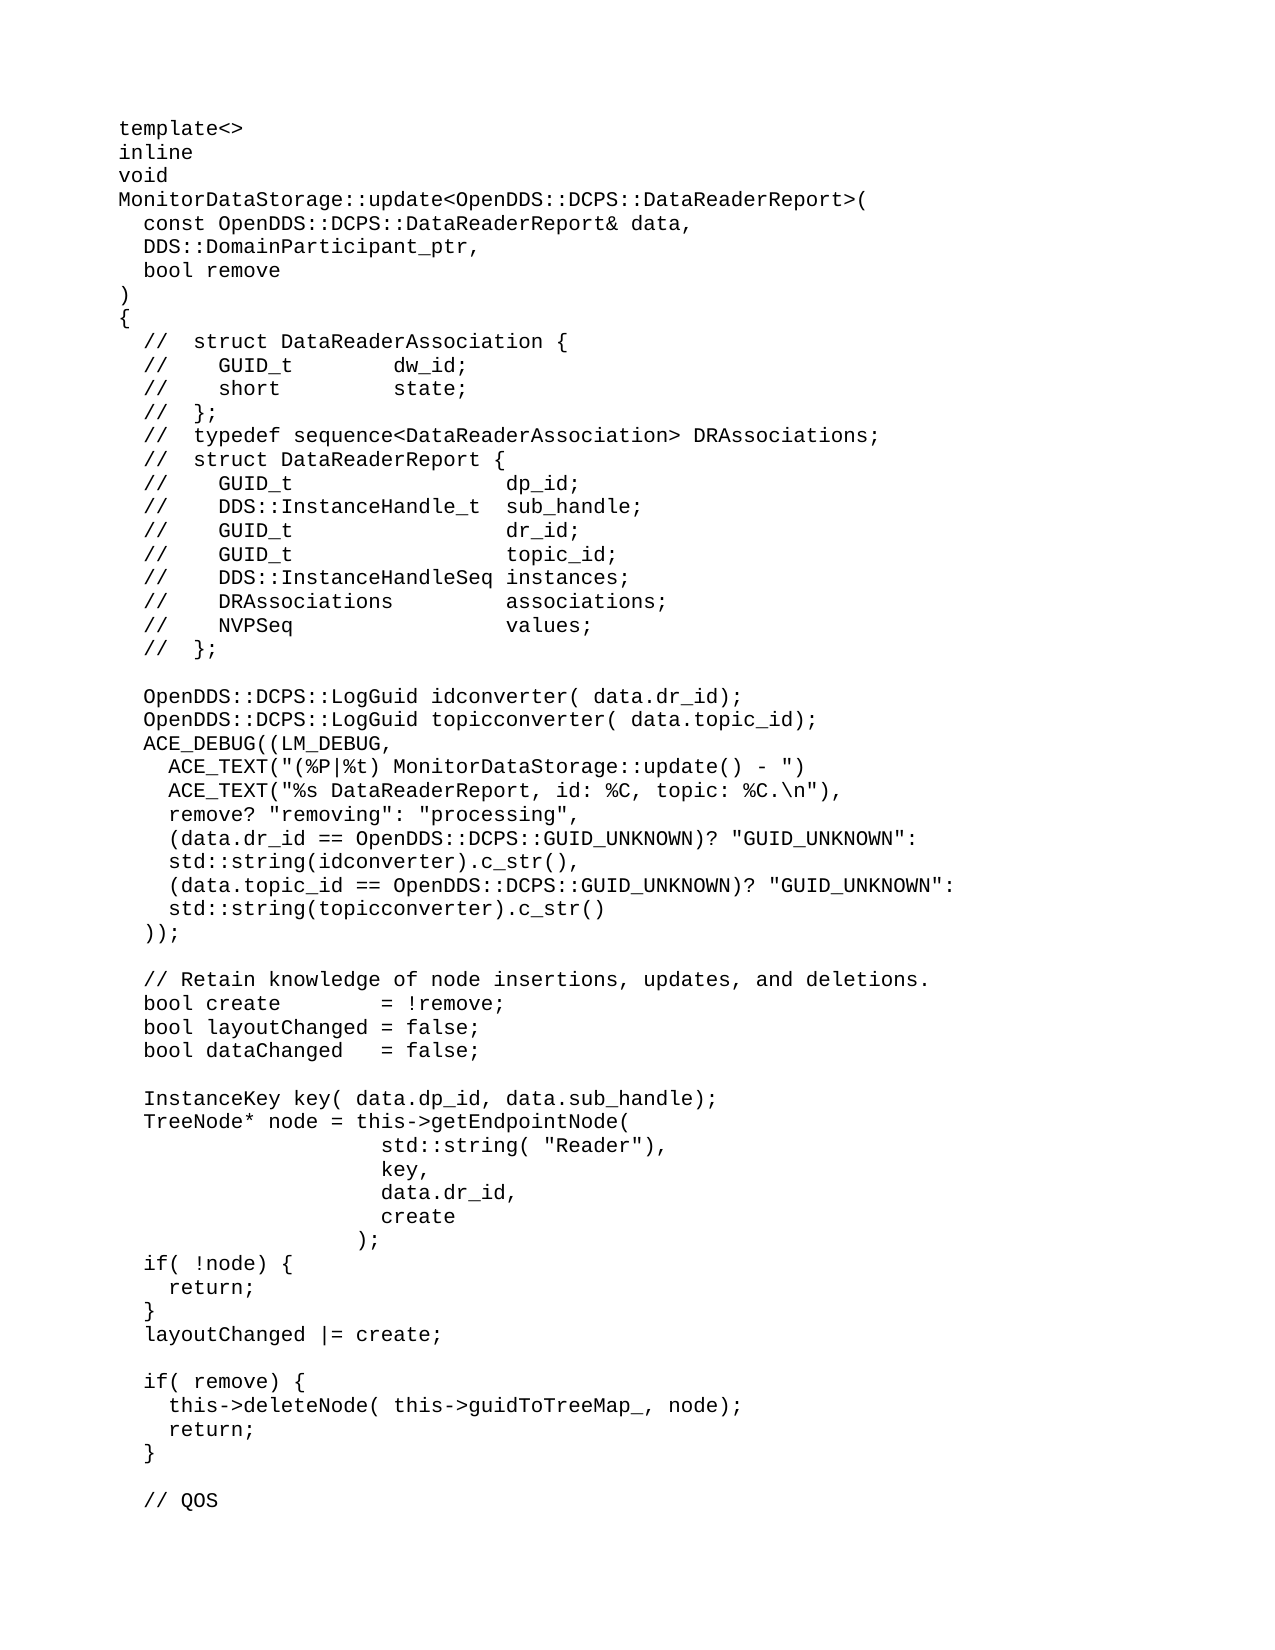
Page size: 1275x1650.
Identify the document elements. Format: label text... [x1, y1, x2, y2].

text // GUID_t dr_id; [118, 520, 1157, 544]
text std::string(idconverter).c_str(), [118, 851, 1157, 875]
text } [118, 1442, 1157, 1466]
text // QOS [118, 1489, 1157, 1513]
text std::string(topicconverter).c_str() [118, 898, 1157, 922]
text // DRAssociations associations; [118, 591, 1157, 615]
text void [118, 165, 1157, 189]
text )); [118, 922, 1157, 946]
text const OpenDDS::DCPS::DataReaderReport& data, [118, 213, 1157, 236]
text bool dataChanged = false; [118, 1040, 1157, 1064]
text ACE_TEXT("%s DataReaderReport, id: %C, topic: %C.\n"), [118, 780, 1157, 804]
text // struct DataReaderAssociation { [118, 331, 1157, 354]
text ACE_TEXT("(%P|%t) MonitorDataStorage::update() - ") [118, 757, 1157, 780]
text // struct DataReaderReport { [118, 449, 1157, 473]
text (data.topic_id == OpenDDS::DCPS::GUID_UNKNOWN)? "GUID_UNKNOWN": [118, 875, 1157, 898]
text ); [118, 1229, 1157, 1253]
text // }; [118, 402, 1157, 426]
text this->deleteNode( this->guidToTreeMap_, node); [118, 1395, 1157, 1419]
text bool layoutChanged = false; [118, 1017, 1157, 1040]
text // GUID_t dp_id; [118, 473, 1157, 496]
text bool create = !remove; [118, 993, 1157, 1017]
text // NVPSeq values; [118, 615, 1157, 638]
text // GUID_t dw_id; [118, 354, 1157, 378]
text return; [118, 1277, 1157, 1300]
text bool remove [118, 260, 1157, 284]
text // typedef sequence<DataReaderAssociation> DRAssociations; [118, 426, 1157, 449]
text remove? "removing": "processing", [118, 804, 1157, 827]
text // GUID_t topic_id; [118, 544, 1157, 567]
text if( !node) { [118, 1253, 1157, 1277]
text // Retain knowledge of node insertions, updates, and deletions. [118, 969, 1157, 993]
text OpenDDS::DCPS::LogGuid idconverter( data.dr_id); [118, 686, 1157, 709]
text key, [118, 1158, 1157, 1182]
text } [118, 1300, 1157, 1324]
text // short state; [118, 378, 1157, 402]
text ACE_DEBUG((LM_DEBUG, [118, 733, 1157, 757]
text InstanceKey key( data.dp_id, data.sub_handle); [118, 1088, 1157, 1111]
text inline [118, 142, 1157, 165]
text OpenDDS::DCPS::LogGuid topicconverter( data.topic_id); [118, 709, 1157, 733]
text return; [118, 1419, 1157, 1442]
text MonitorDataStorage::update<OpenDDS::DCPS::DataReaderReport>( [118, 189, 1157, 213]
text layoutChanged |= create; [118, 1324, 1157, 1348]
text DDS::DomainParticipant_ptr, [118, 236, 1157, 260]
text if( remove) { [118, 1371, 1157, 1395]
text // DDS::InstanceHandleSeq instances; [118, 567, 1157, 591]
text template<> [118, 118, 1157, 142]
text { [118, 307, 1157, 331]
text std::string( "Reader"), [118, 1135, 1157, 1158]
text // }; [118, 638, 1157, 662]
text ) [118, 284, 1157, 307]
text (data.dr_id == OpenDDS::DCPS::GUID_UNKNOWN)? "GUID_UNKNOWN": [118, 827, 1157, 851]
text // DDS::InstanceHandle_t sub_handle; [118, 496, 1157, 520]
text data.dr_id, [118, 1182, 1157, 1206]
text create [118, 1206, 1157, 1229]
text TreeNode* node = this->getEndpointNode( [118, 1111, 1157, 1135]
